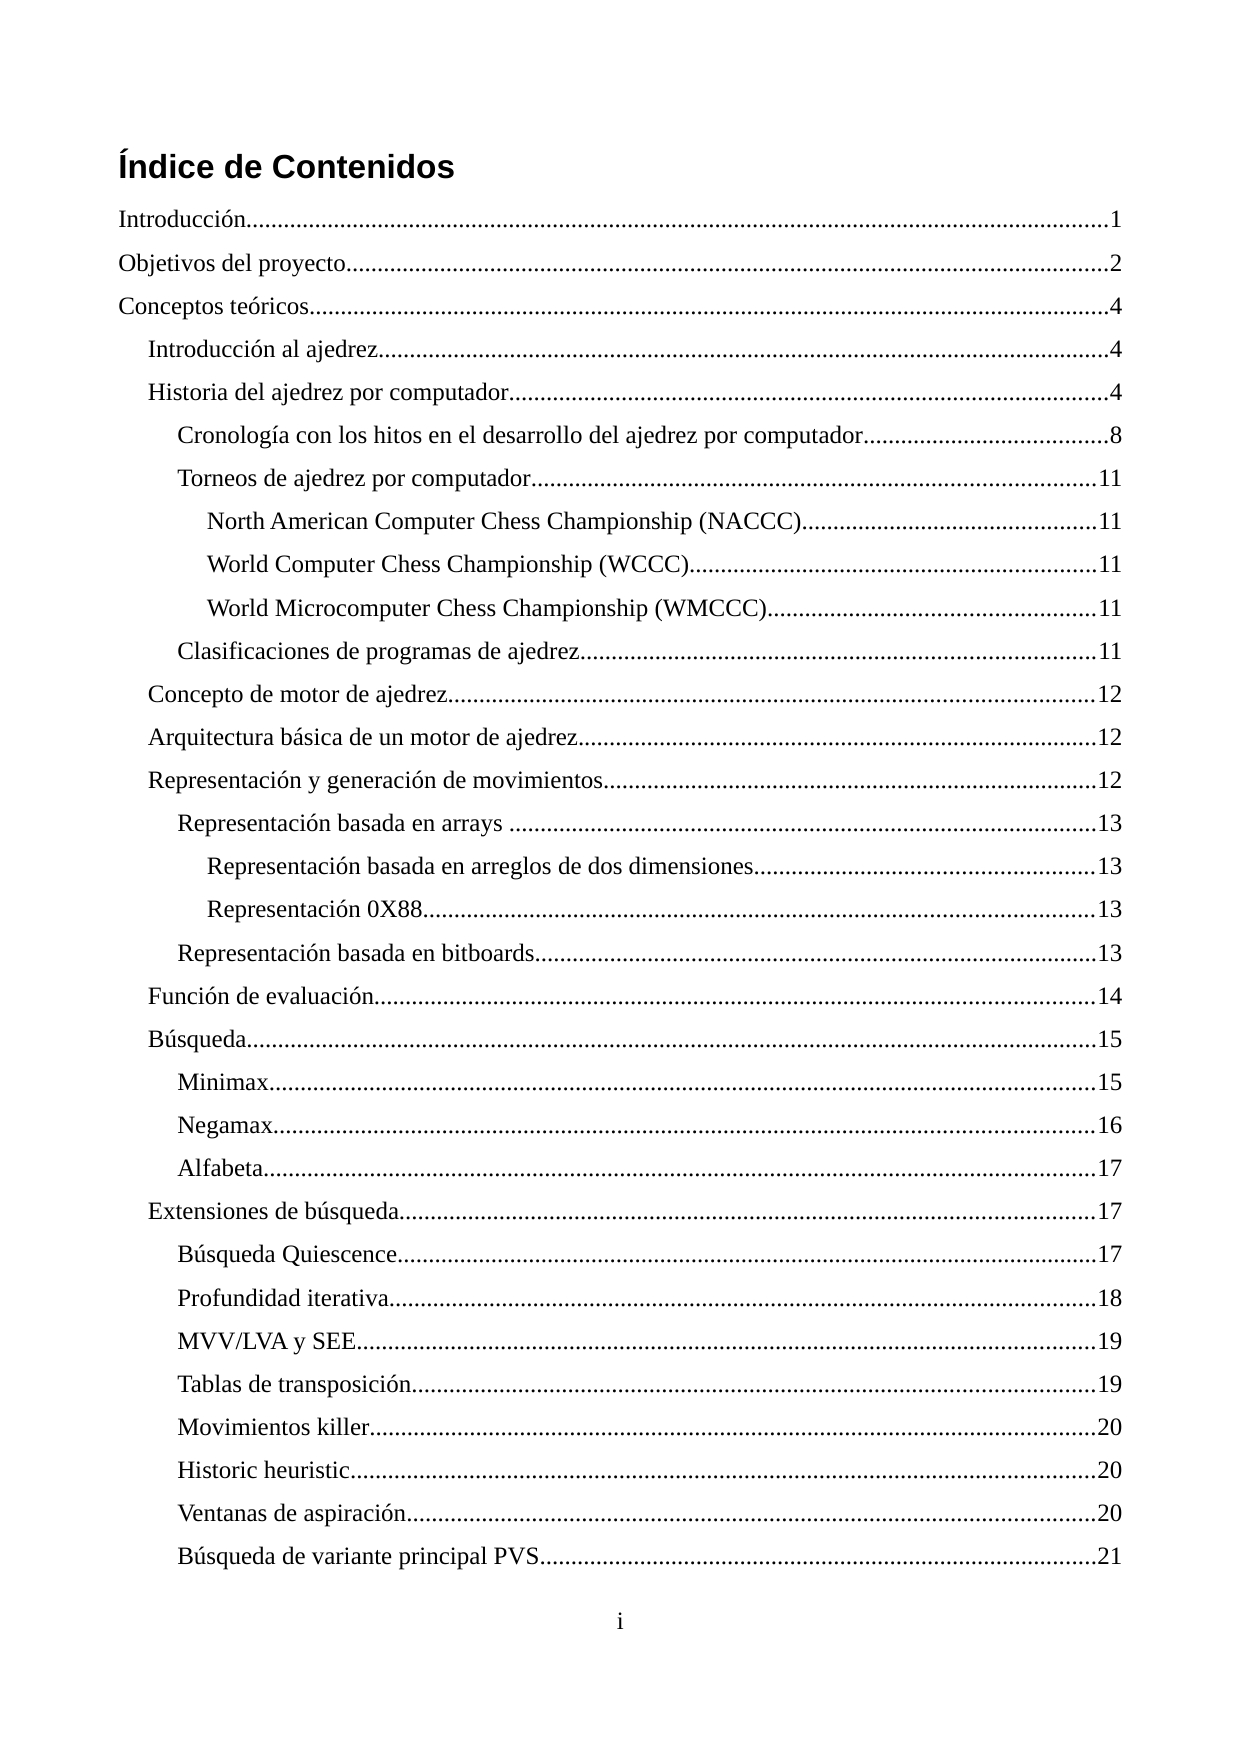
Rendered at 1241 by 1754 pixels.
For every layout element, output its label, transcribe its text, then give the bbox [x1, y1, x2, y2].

text Introducción 1 [118, 204, 1122, 233]
text Función de evaluación 14 [148, 981, 1122, 1009]
text Negamax 16 [177, 1110, 1122, 1139]
text Representación basada en arreglos de dos dimensiones 13 [207, 851, 1122, 880]
text Alfabeta 17 [177, 1153, 1122, 1182]
text Tablas de transposición 19 [177, 1369, 1122, 1398]
text World Computer Chess Championship (WCCC) 11 [207, 549, 1122, 578]
text Concepto de motor de ajedrez 12 [148, 679, 1122, 708]
text Arquitectura básica de un motor de ajedrez. 12 [148, 722, 1122, 751]
text Búsqueda 15 [148, 1024, 1122, 1053]
text Ventanas de aspiración 20 [177, 1498, 1122, 1527]
text Conceptos teóricos 4 [118, 291, 1122, 319]
text Representación y generación de movimientos 12 [148, 765, 1122, 794]
text Búsqueda de variante principal PVS 21 [177, 1541, 1122, 1570]
text Cronología con los hitos en el desarrollo del ajedrez por computador 8 [177, 420, 1122, 449]
text Búsqueda Quiescence 17 [177, 1239, 1122, 1268]
text Representación basada en arrays 13 [177, 808, 1122, 837]
text Historia del ajedrez por computador 4 [148, 377, 1122, 406]
text Torneos de ajedrez por computador 11 [177, 463, 1122, 492]
text Profundidad iterativa 18 [177, 1283, 1122, 1311]
subtitle Índice de Contenidos [118, 147, 1122, 185]
text Introducción al ajedrez 4 [148, 334, 1122, 363]
text World Microcomputer Chess Championship (WMCCC) 11 [207, 593, 1122, 621]
text Extensiones de búsqueda 17 [148, 1196, 1122, 1225]
text Representación basada en bitboards 13 [177, 938, 1122, 966]
text Historic heuristic 20 [177, 1455, 1122, 1484]
text North American Computer Chess Championship (NACCC) 11 [207, 506, 1122, 535]
text Minimax 15 [177, 1067, 1122, 1096]
text Clasificaciones de programas de ajedrez 11 [177, 636, 1122, 664]
text MVV/LVA y SEE 19 [177, 1326, 1122, 1354]
text Movimientos killer 20 [177, 1412, 1122, 1441]
text Representación 0X88 13 [207, 894, 1122, 923]
text Objetivos del proyecto 2 [118, 248, 1122, 276]
